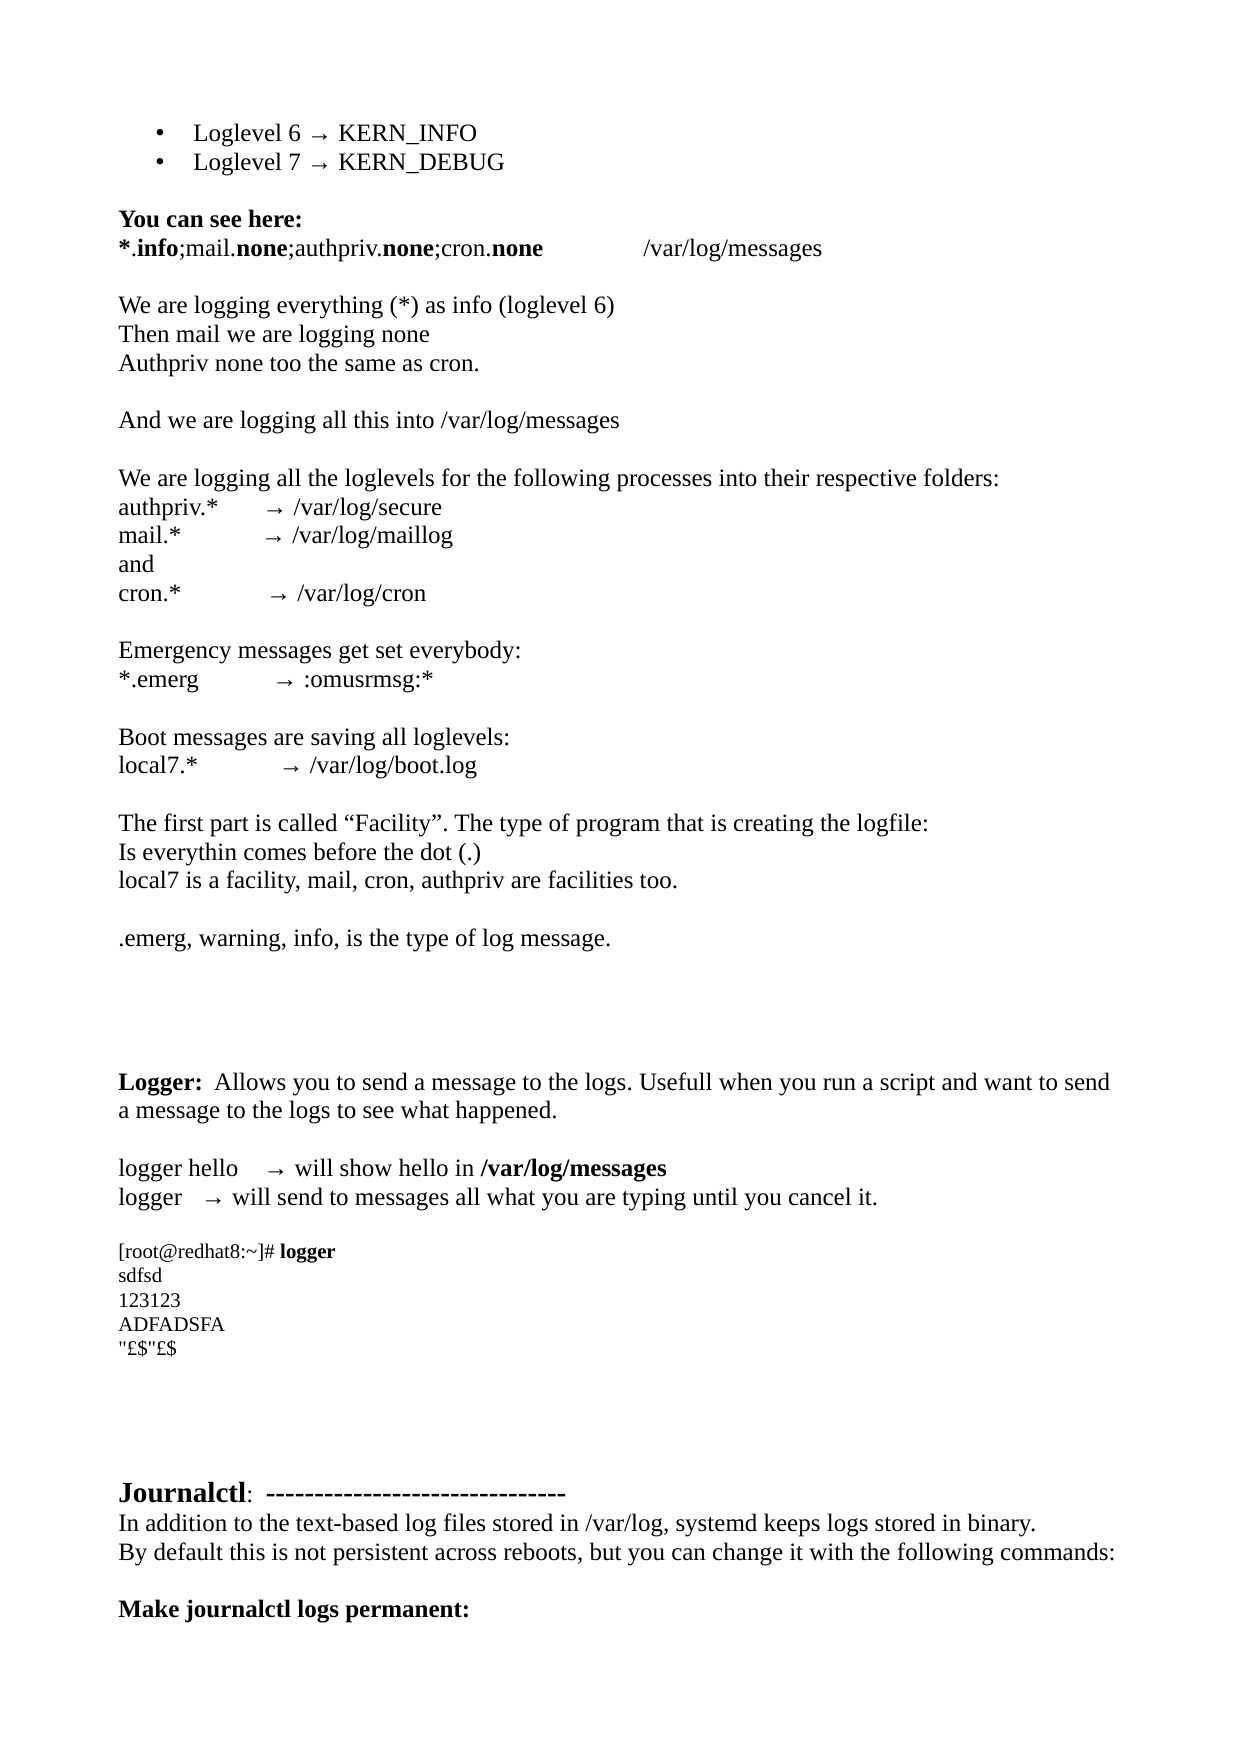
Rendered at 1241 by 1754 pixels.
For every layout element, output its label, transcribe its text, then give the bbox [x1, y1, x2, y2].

text *.info;mail.none;authpriv.none;cron.none /var/log/messages [118, 233, 1122, 262]
text Is everythin comes before the dot (.) [118, 837, 1122, 866]
text mail.* → /var/log/maillog [118, 521, 1122, 549]
text local7 is a facility, mail, cron, authpriv are facilities too. [118, 866, 1122, 894]
text Then mail we are logging none [118, 319, 1122, 348]
text Make journalctl logs permanent: [118, 1594, 1122, 1623]
text authpriv.* → /var/log/secure [118, 492, 1122, 521]
text In addition to the text-based log files stored in /var/log, systemd keeps logs stored in binary. [118, 1508, 1122, 1537]
list Loglevel 7 → KERN_DEBUG [156, 147, 1122, 176]
text logger hello → will show hello in /var/log/messages [118, 1153, 1122, 1182]
text And we are logging all this into /var/log/messages [118, 406, 1122, 434]
text and [118, 549, 1122, 578]
text You can see here: [118, 204, 1122, 233]
text Authpriv none too the same as cron. [118, 348, 1122, 377]
text Logger: Allows you to send a message to the logs. Usefull when you run a script and want to send a message to the logs to see what happened. [118, 1038, 1122, 1124]
text "£$"£$ [118, 1336, 1122, 1360]
text By default this is not persistent across reboots, but you can change it with the following commands: [118, 1537, 1122, 1566]
text cron.* → /var/log/cron [118, 578, 1122, 607]
text logger → will send to messages all what you are typing until you cancel it. [118, 1182, 1122, 1211]
text .emerg, warning, info, is the type of log message. [118, 923, 1122, 952]
text local7.* → /var/log/boot.log [118, 751, 1122, 779]
text *.emerg → :omusrmsg:* [118, 664, 1122, 693]
text We are logging everything (*) as info (loglevel 6) [118, 291, 1122, 319]
text Emergency messages get set everybody: [118, 636, 1122, 664]
text The first part is called “Facility”. The type of program that is creating the logfile: [118, 808, 1122, 837]
text Boot messages are saving all loglevels: [118, 722, 1122, 751]
text 123123 [118, 1287, 1122, 1312]
text sdfsd [118, 1263, 1122, 1287]
text Journalctl: ------------------------------- [118, 1475, 1122, 1508]
text We are logging all the loglevels for the following processes into their respective folders: [118, 463, 1122, 492]
list Loglevel 6 → KERN_INFO [156, 118, 1122, 147]
text ADFADSFA [118, 1312, 1122, 1336]
text [root@redhat8:~]# logger [118, 1239, 1122, 1263]
